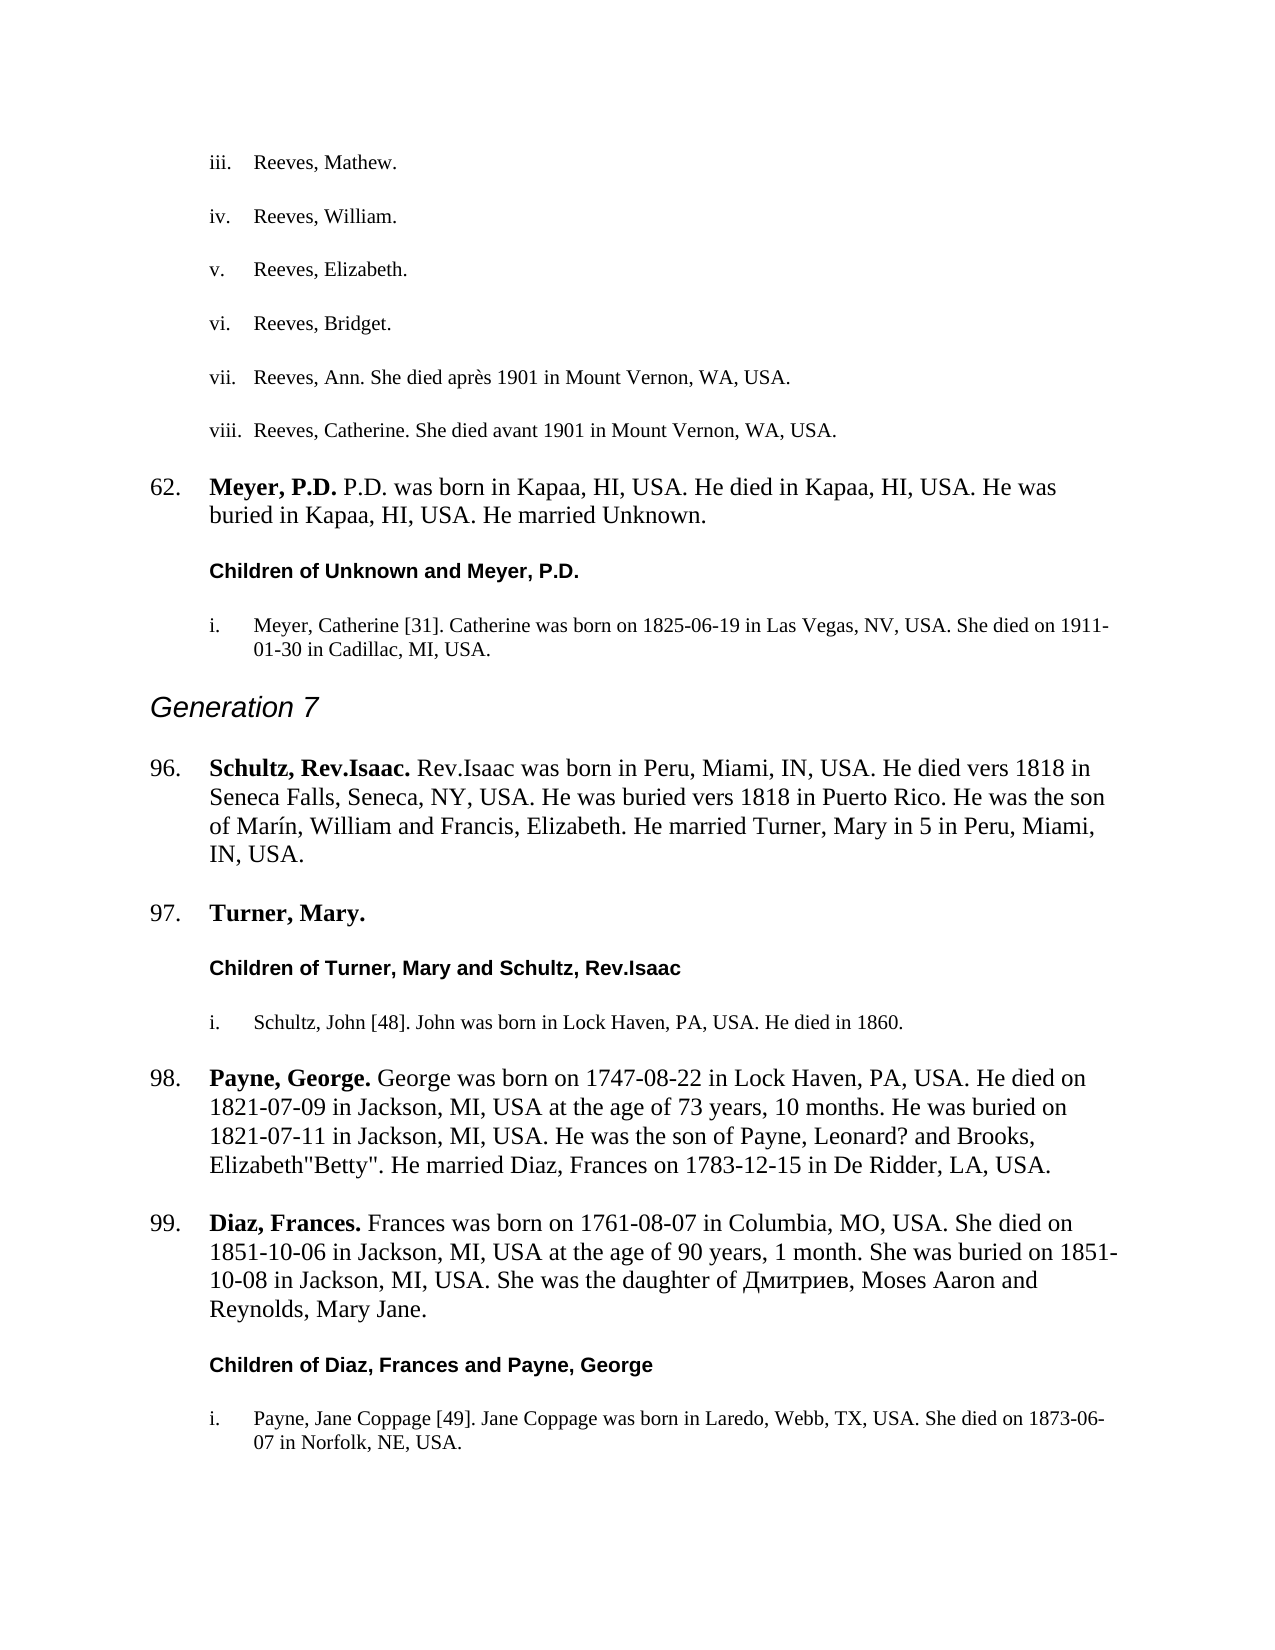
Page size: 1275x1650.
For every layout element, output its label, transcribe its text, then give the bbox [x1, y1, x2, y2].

title Children of Unknown and Meyer, P.D. [209, 559, 1125, 583]
list vii. Reeves, Ann. She died après 1901 in Mount Vernon, WA, USA. [209, 364, 1125, 389]
list i. Schultz, John [48]. John was born in Lock Haven, PA, USA. He died in 1860. [209, 1010, 1125, 1034]
text 98. Payne, George. George was born on 1747-08-22 in Lock Haven, PA, USA. He died on 1821-07-09 in Jackson, MI, USA at the age of 73 years, 10 months. He was buried on 1821-07-11 in Jackson, MI, USA. He was the son of Payne, Leonard? and Brooks, Elizabeth"Betty". He married Diaz, Frances on 1783-12-15 in De Ridder, LA, USA. [150, 1063, 1125, 1178]
list i. Payne, Jane Coppage [49]. Jane Coppage was born in Laredo, Webb, TX, USA. She died on 1873-06-07 in Norfolk, NE, USA. [209, 1406, 1125, 1454]
text 97. Turner, Mary. [150, 898, 1125, 927]
text 99. Diaz, Frances. Frances was born on 1761-08-07 in Columbia, MO, USA. She died on 1851-10-06 in Jackson, MI, USA at the age of 90 years, 1 month. She was buried on 1851-10-08 in Jackson, MI, USA. She was the daughter of Дмитриев, Moses Aaron and Reynolds, Mary Jane. [150, 1208, 1125, 1323]
text 96. Schultz, Rev.Isaac. Rev.Isaac was born in Peru, Miami, IN, USA. He died vers 1818 in Seneca Falls, Seneca, NY, USA. He was buried vers 1818 in Puerto Rico. He was the son of Marín, William and Francis, Elizabeth. He married Turner, Mary in 5 in Peru, Miami, IN, USA. [150, 753, 1125, 868]
list vi. Reeves, Bridget. [209, 311, 1125, 335]
text 62. Meyer, P.D. P.D. was born in Kapaa, HI, USA. He died in Kapaa, HI, USA. He was buried in Kapaa, HI, USA. He married Unknown. [150, 472, 1125, 529]
list viii. Reeves, Catherine. She died avant 1901 in Mount Vernon, WA, USA. [209, 418, 1125, 442]
title Children of Turner, Mary and Schultz, Rev.Isaac [209, 956, 1125, 980]
list iii. Reeves, Mathew. [209, 150, 1125, 174]
list v. Reeves, Elizabeth. [209, 257, 1125, 281]
list iv. Reeves, William. [209, 204, 1125, 228]
title Children of Diaz, Frances and Payne, George [209, 1353, 1125, 1377]
subtitle Generation 7 [150, 690, 1125, 724]
list i. Meyer, Catherine [31]. Catherine was born on 1825-06-19 in Las Vegas, NV, USA. She died on 1911-01-30 in Cadillac, MI, USA. [209, 612, 1125, 661]
